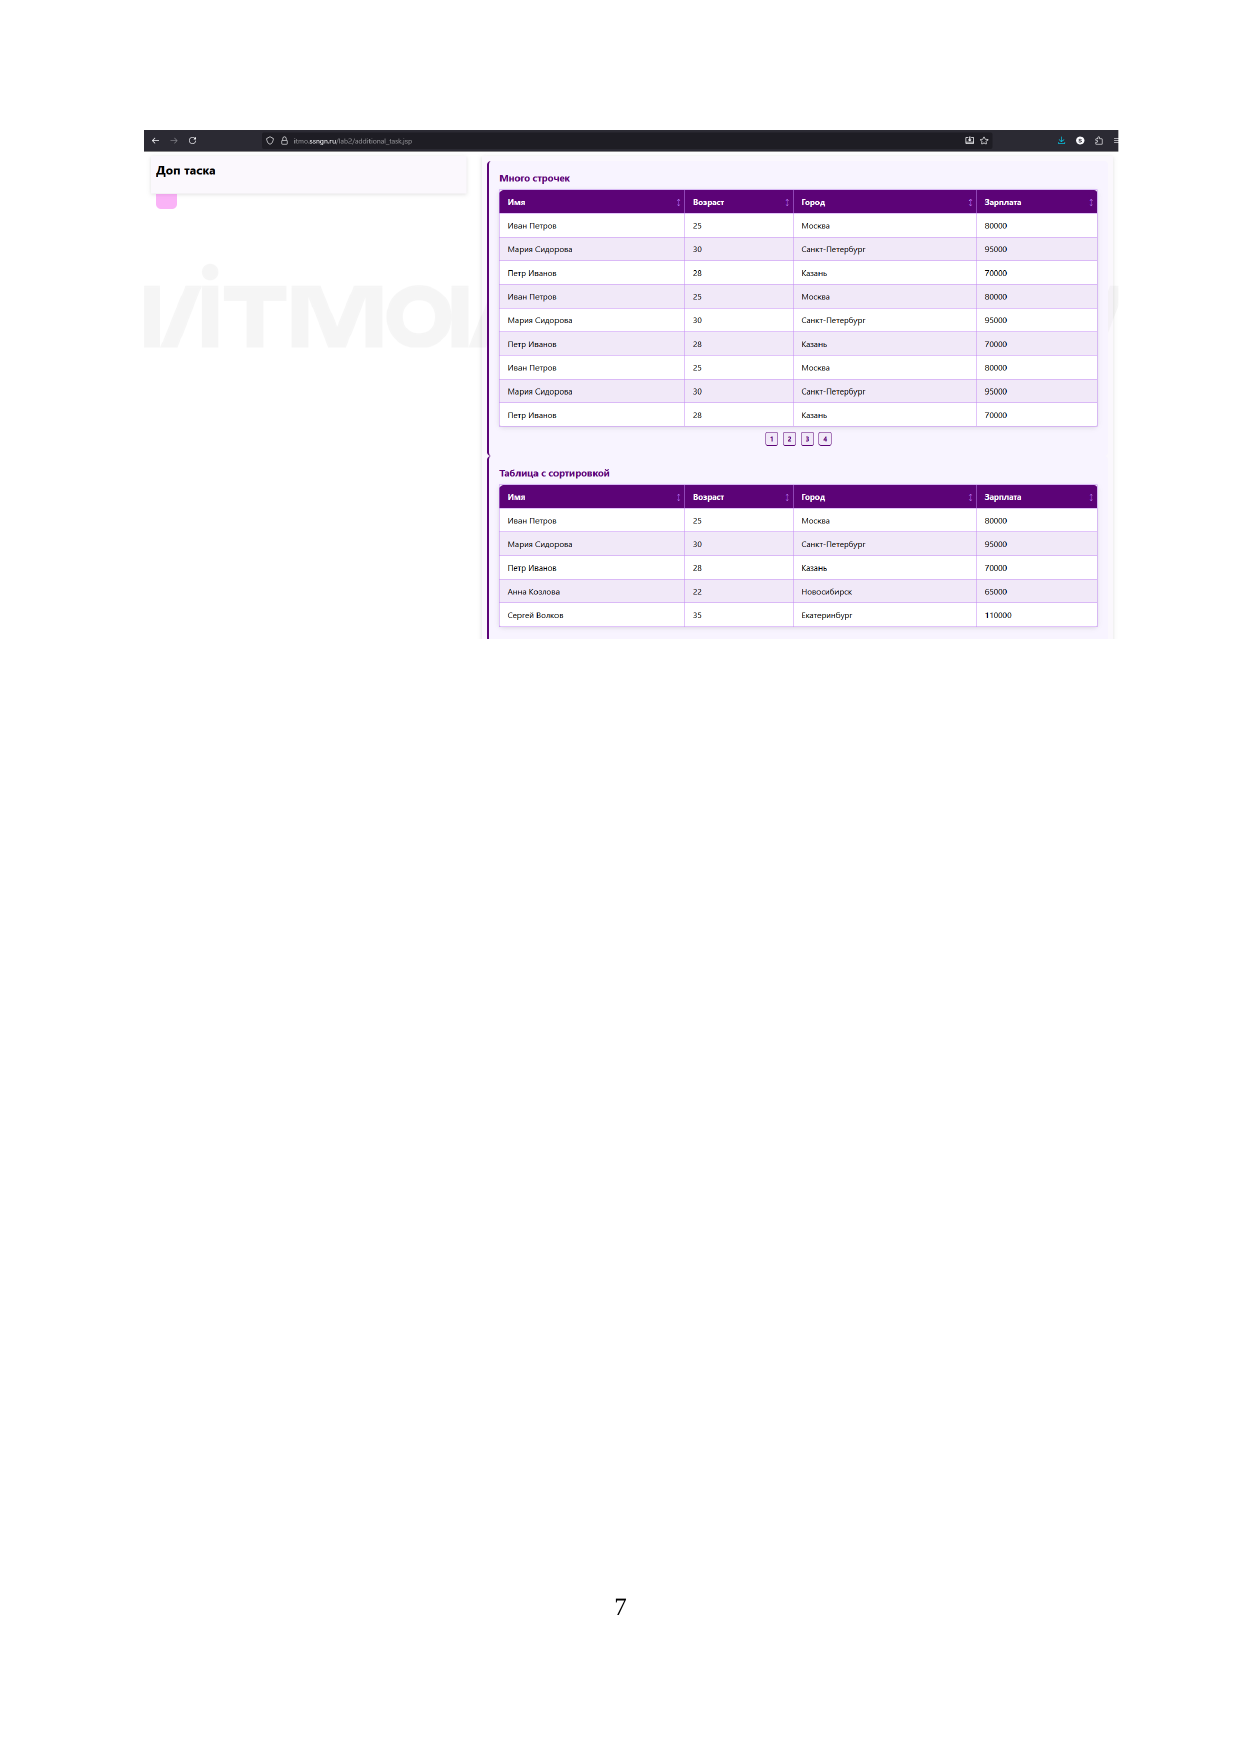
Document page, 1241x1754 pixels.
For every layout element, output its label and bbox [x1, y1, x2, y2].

picture [144, 130, 1119, 639]
